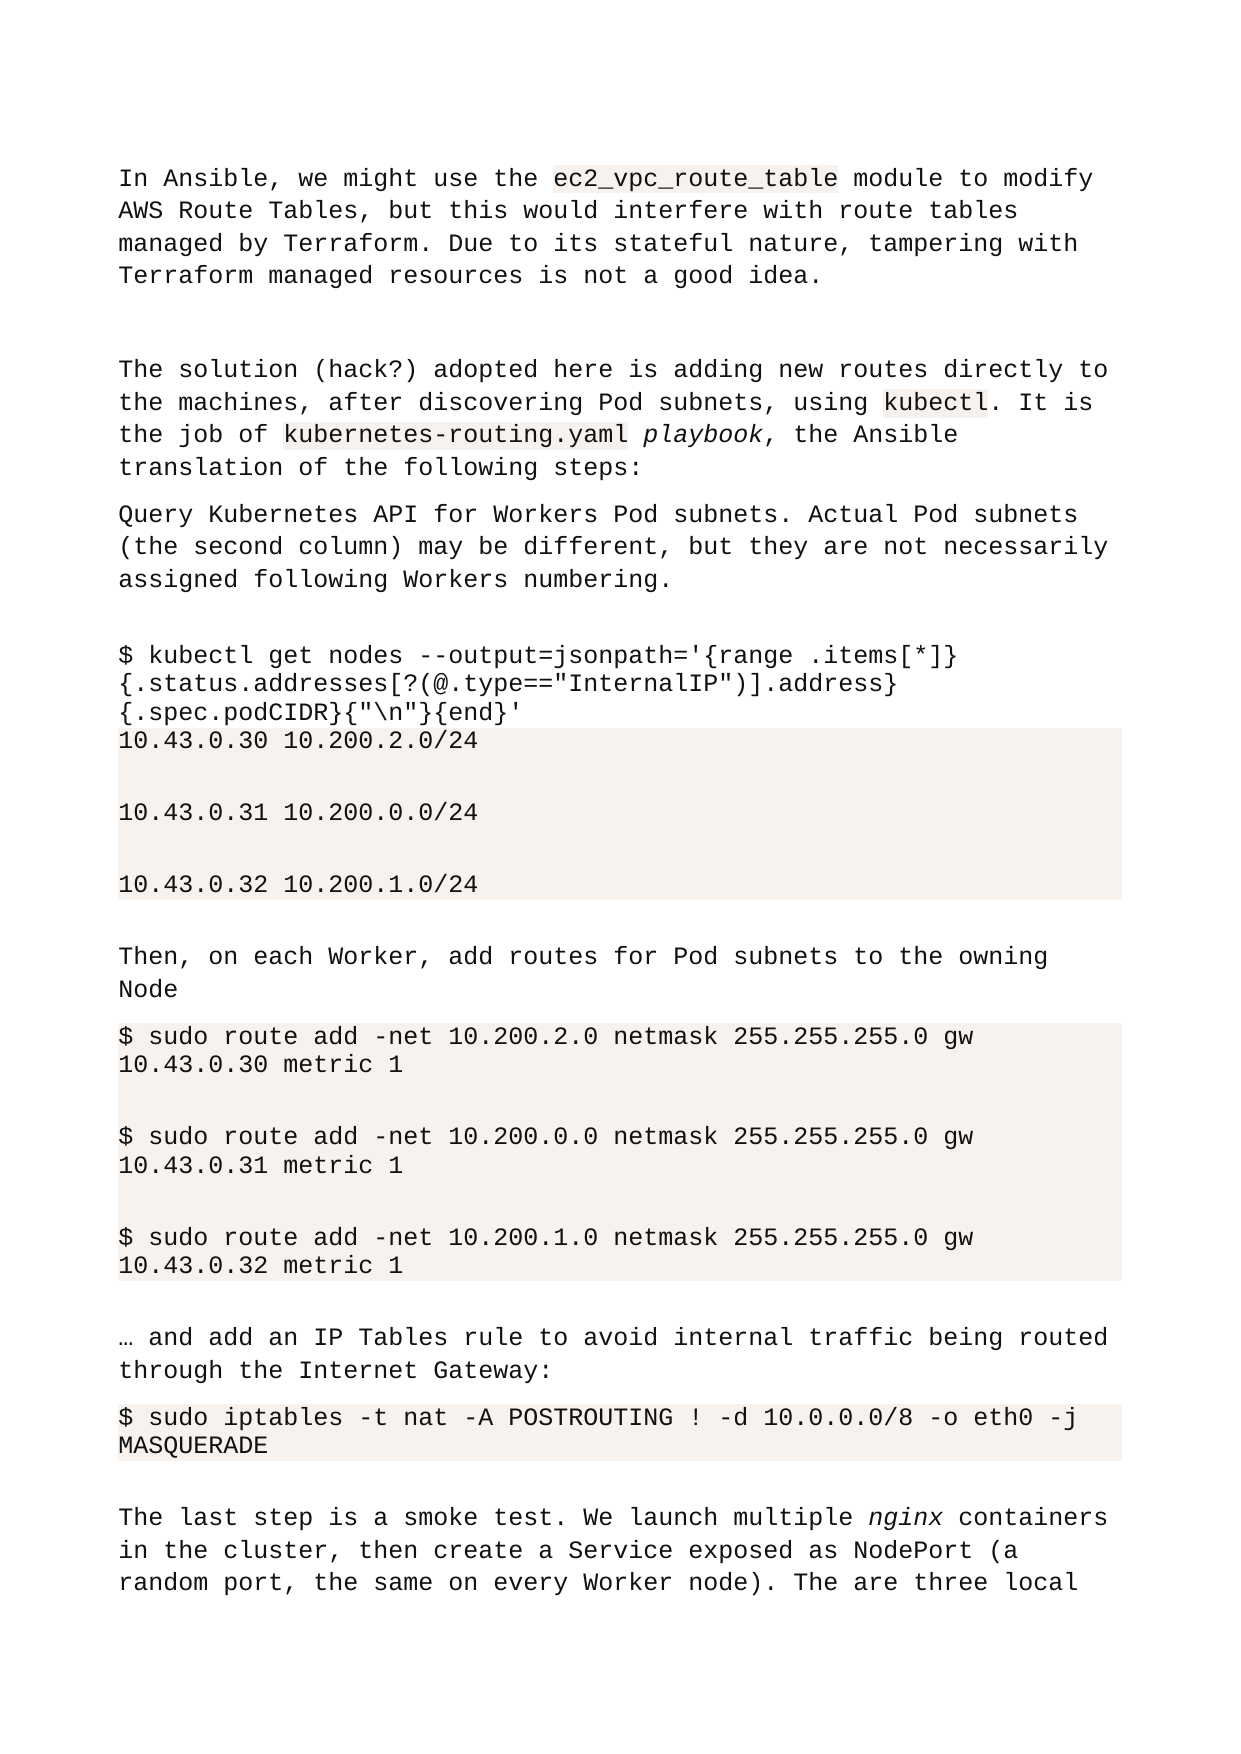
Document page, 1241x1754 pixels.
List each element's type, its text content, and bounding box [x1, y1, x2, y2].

text $ sudo iptables -t nat -A POSTROUTING ! -d 10.0.0.0/8 -o eth0 -j MASQUERADE [118, 1404, 1122, 1461]
text $ kubectl get nodes --output=jsonpath='{range .items[*]}{.status.addresses[?(@.type=="InternalIP")].address}{.spec.podCIDR}{"\n"}{end}' [118, 643, 1122, 728]
text The last step is a smoke test. We launch multiple nginx containers in the cluster, then create a Service exposed as NodePort (a random port, the same on every Worker node). The are three local [118, 1505, 1122, 1598]
text … and add an IP Tables rule to avoid internal traffic being routed through the Internet Gateway: [118, 1325, 1122, 1386]
text Query Kubernetes API for Workers Pod subnets. Actual Pod subnets (the second column) may be different, but they are not necessarily assigned following Workers numbering. [118, 501, 1122, 595]
text 10.43.0.30 10.200.2.0/24 [118, 728, 1122, 756]
text 10.43.0.31 10.200.0.0/24 [118, 800, 1122, 828]
text In Ansible, we might use the ec2_vpc_route_table module to modify AWS Route Tables, but this would interfere with route tables managed by Terraform. Due to its stateful nature, tampering with Terraform managed resources is not a good idea. [118, 165, 1122, 291]
text 10.43.0.32 10.200.1.0/24 [118, 872, 1122, 900]
text Then, on each Worker, add routes for Pod subnets to the owning Node [118, 944, 1122, 1005]
text The solution (hack?) adopted here is adding new routes directly to the machines, after discovering Pod subnets, using kubectl. It is the job of kubernetes-routing.yaml playbook, the Ansible translation of the following steps: [118, 357, 1122, 483]
text $ sudo route add -net 10.200.1.0 netmask 255.255.255.0 gw 10.43.0.32 metric 1 [118, 1224, 1122, 1281]
text $ sudo route add -net 10.200.0.0 netmask 255.255.255.0 gw 10.43.0.31 metric 1 [118, 1124, 1122, 1181]
text $ sudo route add -net 10.200.2.0 netmask 255.255.255.0 gw 10.43.0.30 metric 1 [118, 1023, 1122, 1080]
